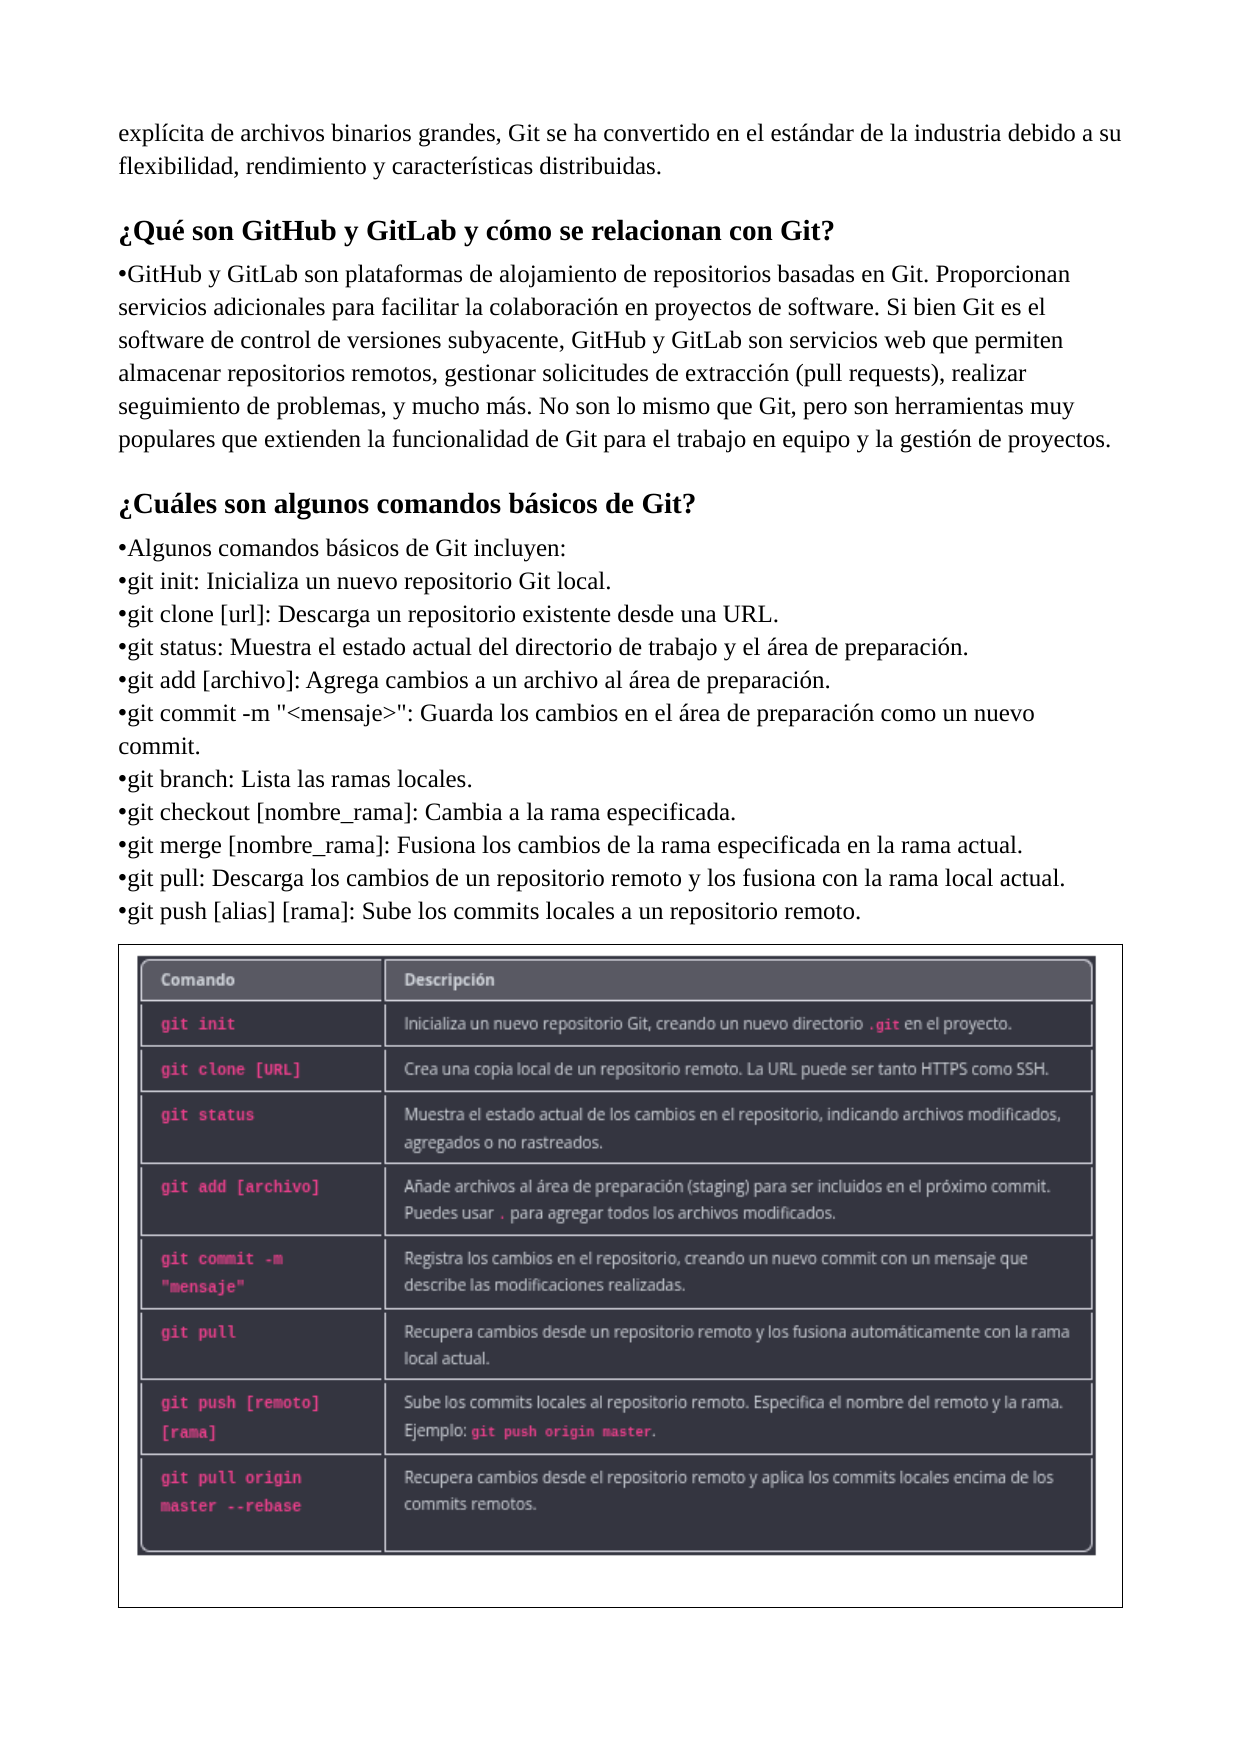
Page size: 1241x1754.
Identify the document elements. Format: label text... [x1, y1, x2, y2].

list explícita de archivos binarios grandes, Git se ha convertido en el estándar de la industria debido a su flexibilidad, rendimiento y características distribuidas. [118, 118, 1122, 180]
list git init: Inicializa un nuevo repositorio Git local. [118, 566, 1122, 594]
list git add [archivo]: Agrega cambios a un archivo al área de preparación. [118, 665, 1122, 693]
list git push [alias] [rama]: Sube los commits locales a un repositorio remoto. [118, 896, 1122, 925]
list git commit -m "<mensaje>": Guarda los cambios en el área de preparación como un nuevo commit. [118, 698, 1122, 759]
list Algunos comandos básicos de Git incluyen: [118, 533, 1122, 561]
picture [133, 950, 1107, 1568]
list git checkout [nombre_rama]: Cambia a la rama especificada. [118, 797, 1122, 826]
list git status: Muestra el estado actual del directorio de trabajo y el área de preparación. [118, 632, 1122, 661]
list git merge [nombre_rama]: Fusiona los cambios de la rama especificada en la rama actual. [118, 830, 1122, 859]
subtitle ¿Qué son GitHub y GitLab y cómo se relacionan con Git? [118, 213, 1122, 247]
list git pull: Descarga los cambios de un repositorio remoto y los fusiona con la rama local actual. [118, 863, 1122, 892]
list git clone [url]: Descarga un repositorio existente desde una URL. [118, 599, 1122, 627]
subtitle ¿Cuáles son algunos comandos básicos de Git? [118, 487, 1122, 520]
list git branch: Lista las ramas locales. [118, 764, 1122, 793]
list GitHub y GitLab son plataformas de alojamiento de repositorios basadas en Git. Proporcionan servicios adicionales para facilitar la colaboración en proyectos de software. Si bien Git es el software de control de versiones subyacente, GitHub y GitLab son servicios web que permiten almacenar repositorios remotos, gestionar solicitudes de extracción (pull requests), realizar seguimiento de problemas, y mucho más. No son lo mismo que Git, pero son herramientas muy populares que extienden la funcionalidad de Git para el trabajo en equipo y la gestión de proyectos. [118, 259, 1122, 453]
table_header [119, 945, 1122, 1607]
